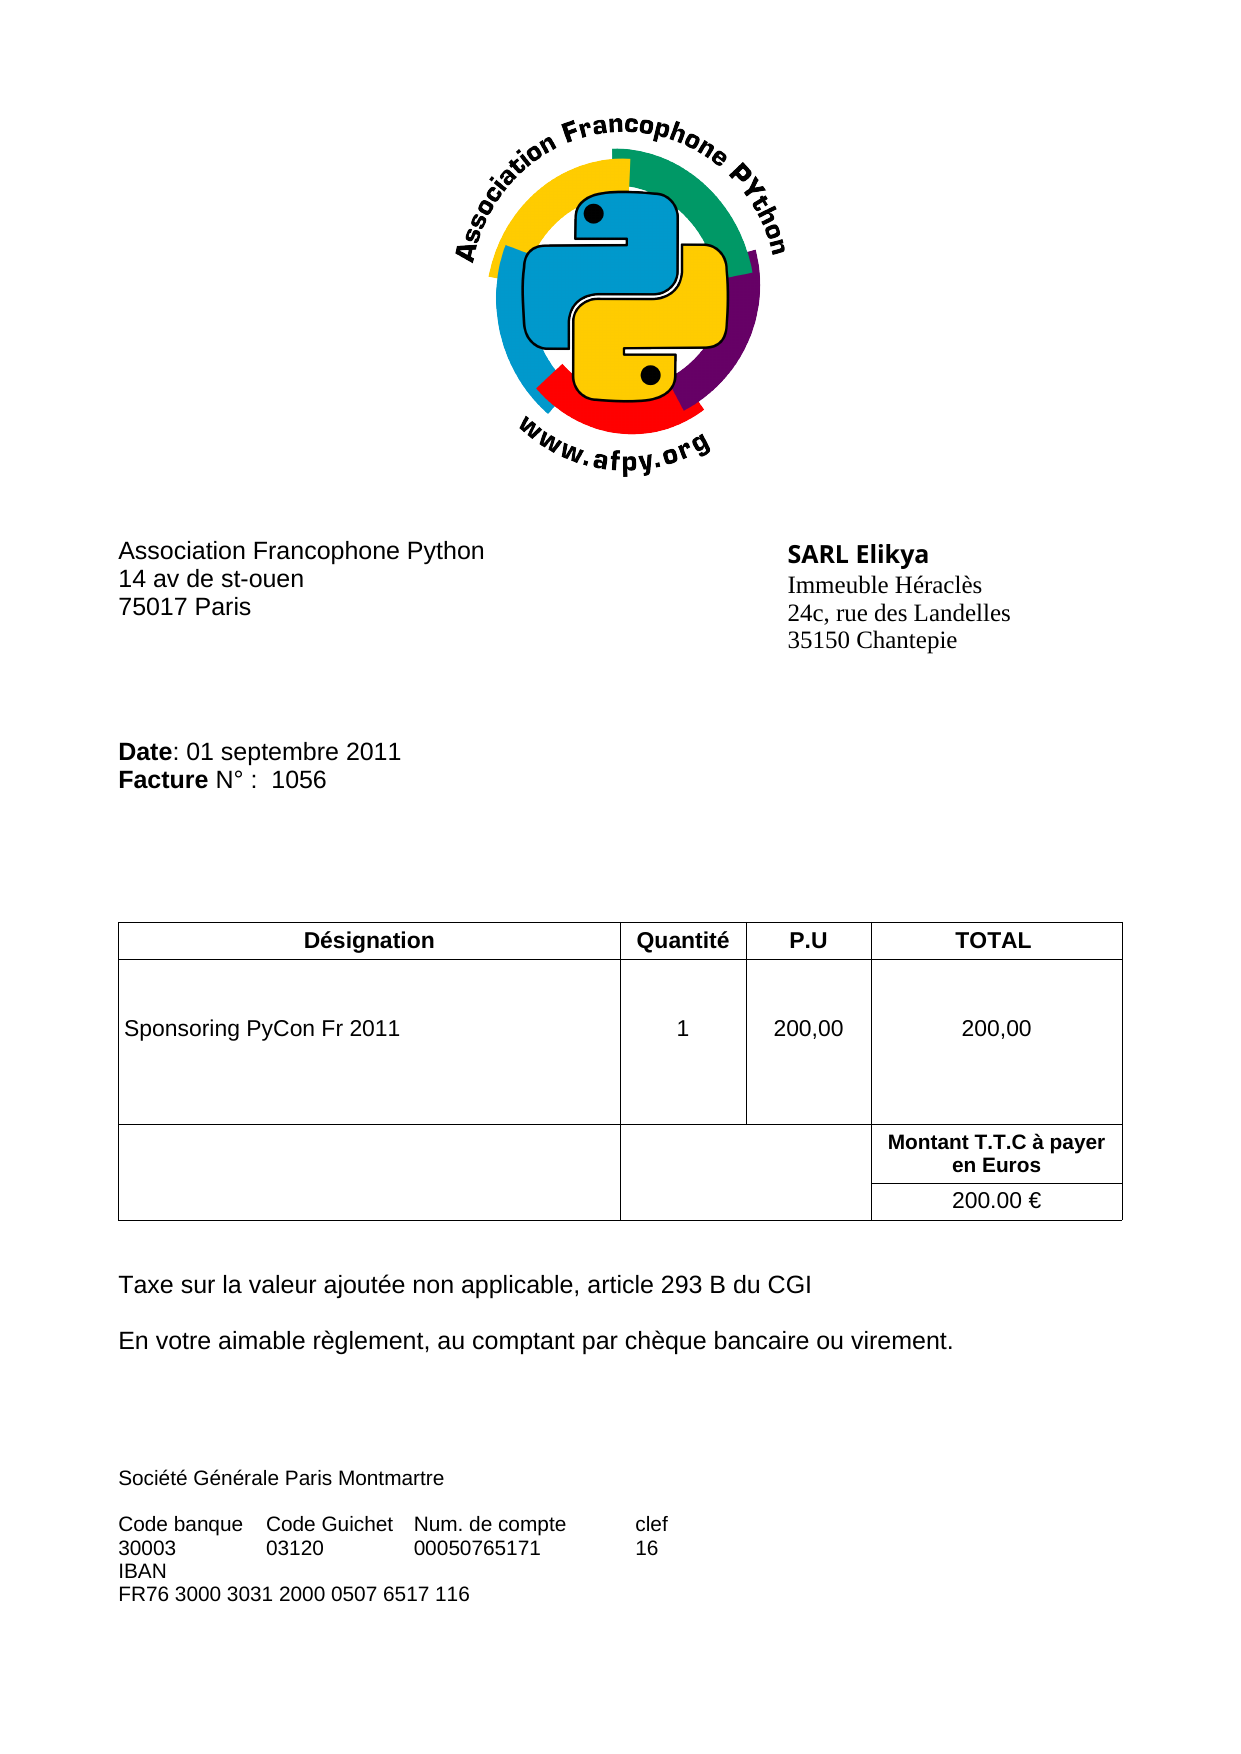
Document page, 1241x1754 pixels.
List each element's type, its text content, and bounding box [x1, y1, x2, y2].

text Date: 01 septembre 2011 [118, 738, 1122, 766]
picture [455, 118, 785, 477]
table_cell 200,00 [747, 960, 871, 1124]
table_cell 200,00 [872, 960, 1122, 1124]
table_header Association Francophone Python 14 av de st-ouen 75017 Paris [118, 537, 535, 654]
text En votre aimable règlement, au comptant par chèque bancaire ou virement. [118, 1327, 1122, 1355]
table_header Quantité [621, 923, 746, 959]
text FR76 3000 3031 2000 0507 6517 116 [118, 1582, 1122, 1606]
table_header [535, 537, 787, 654]
table_cell Sponsoring PyCon Fr 2011 [119, 960, 620, 1124]
text Taxe sur la valeur ajoutée non applicable, article 293 B du CGI [118, 1271, 1122, 1299]
text IBAN [118, 1559, 1122, 1582]
text Société Générale Paris Montmartre [118, 1466, 1122, 1489]
table_cell 1 [621, 960, 746, 1124]
table_header [621, 1125, 871, 1219]
text Code banque Code Guichet Num. de compte clef [118, 1513, 1122, 1536]
table_header Désignation [119, 923, 620, 959]
table_header [119, 1125, 620, 1219]
table_cell 200,00 € [872, 1184, 1122, 1219]
text Facture N° : 1056 [118, 766, 1122, 794]
table_header Montant T.T.C à payer en Euros [872, 1125, 1122, 1182]
text 30003 03120 00050765171 16 [118, 1536, 1122, 1559]
table_header P.U [747, 923, 871, 959]
table_header SARL Elikya Immeuble Héraclès 24c, rue des Landelles 35150 Chantepie [787, 537, 1122, 654]
table_header TOTAL [872, 923, 1122, 959]
